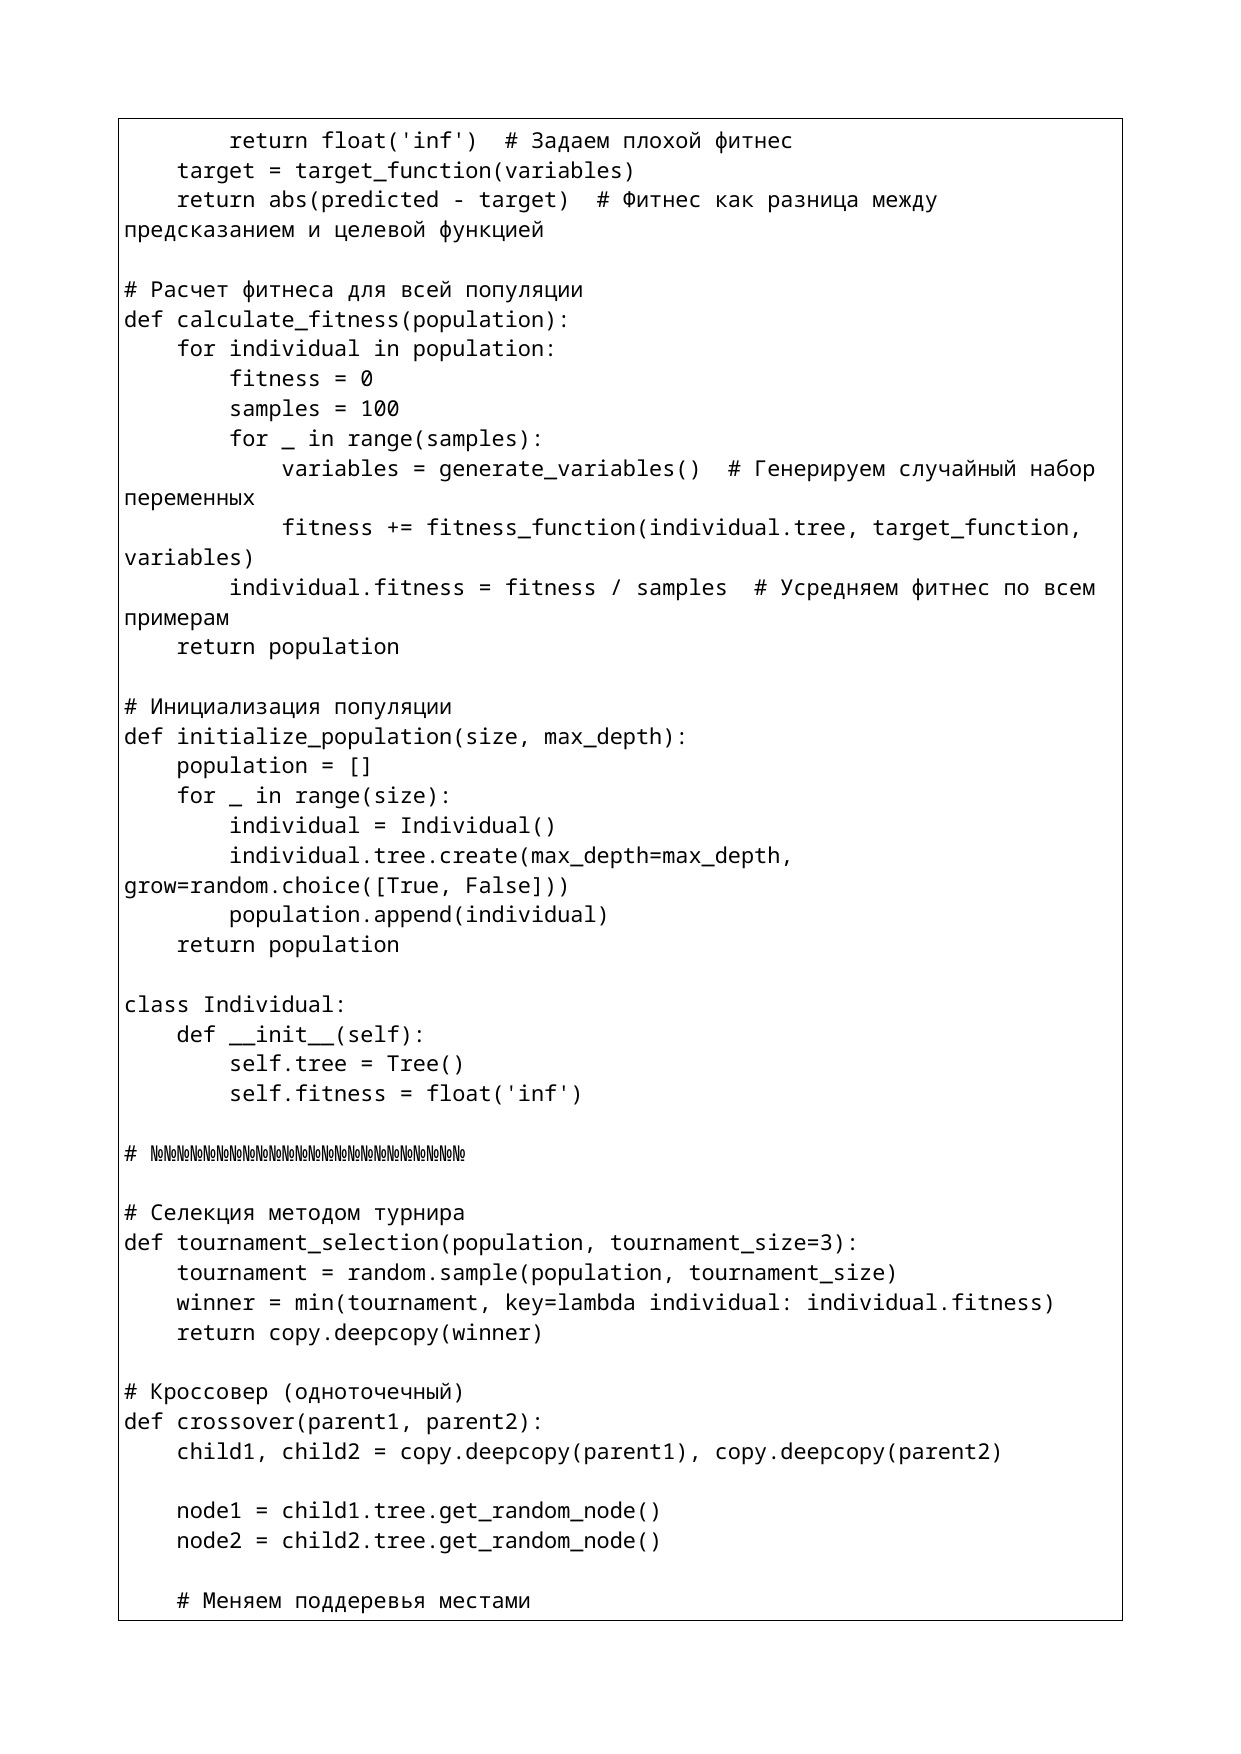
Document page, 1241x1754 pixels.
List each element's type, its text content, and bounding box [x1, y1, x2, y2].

table_header return float('inf') # Задаем плохой фитнес target = target_function(variables) return abs(predicted - target) # Фитнес как разница между предсказанием и целевой функцией # Расчет фитнеса для всей популяции def calculate_fitness(population): for individual in population: fitness = 0 samples = 100 for _ in range(samples): variables = generate_variables() # Генерируем случайный набор переменных fitness += fitness_function(individual.tree, target_function, variables) individual.fitness = fitness / samples # Усредняем фитнес по всем примерам return population # Инициализация популяции def initialize_population(size, max_depth): population = [] for _ in range(size): individual = Individual() individual.tree.create(max_depth=max_depth, grow=random.choice([True, False])) population.append(individual) return population class Individual: def __init__(self): self.tree = Tree() self.fitness = float('inf') # №№№№№№№№№№№№№№№№№№№№№№№№ # Селекция методом турнира def tournament_selection(population, tournament_size=3): tournament = random.sample(population, tournament_size) winner = min(tournament, key=lambda individual: individual.fitness) return copy.deepcopy(winner) # Кроссовер (одноточечный) def crossover(parent1, parent2): child1, child2 = copy.deepcopy(parent1), copy.deepcopy(parent2) node1 = child1.tree.get_random_node() node2 = child2.tree.get_random_node() # Меняем поддеревья местами [119, 119, 1122, 1620]
